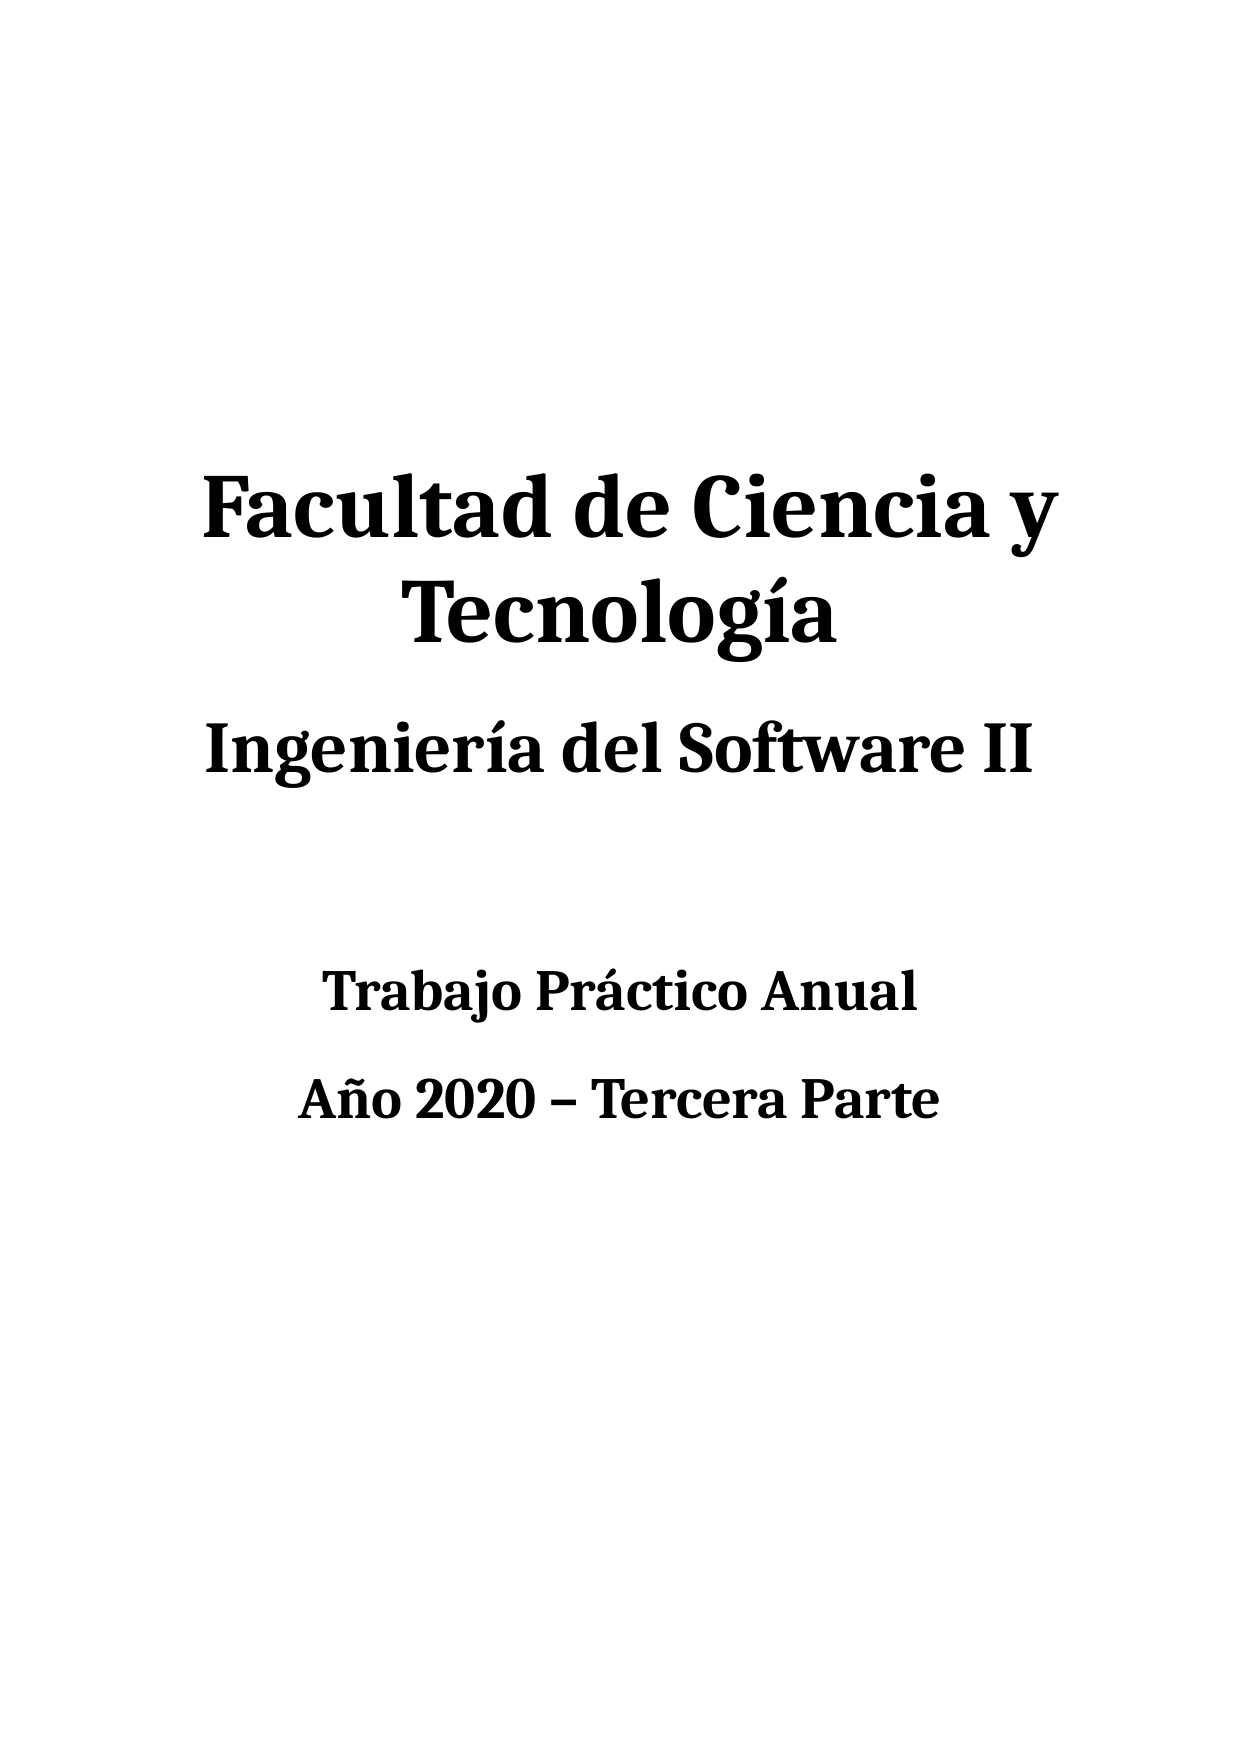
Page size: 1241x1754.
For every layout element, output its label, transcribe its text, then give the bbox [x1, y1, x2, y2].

text Facultad de Ciencia y Tecnología [118, 455, 1122, 666]
text Ingeniería del Software II [118, 707, 1122, 791]
text Trabajo Práctico Anual [118, 957, 1122, 1024]
text Año 2020 – Tercera Parte [118, 1066, 1122, 1133]
